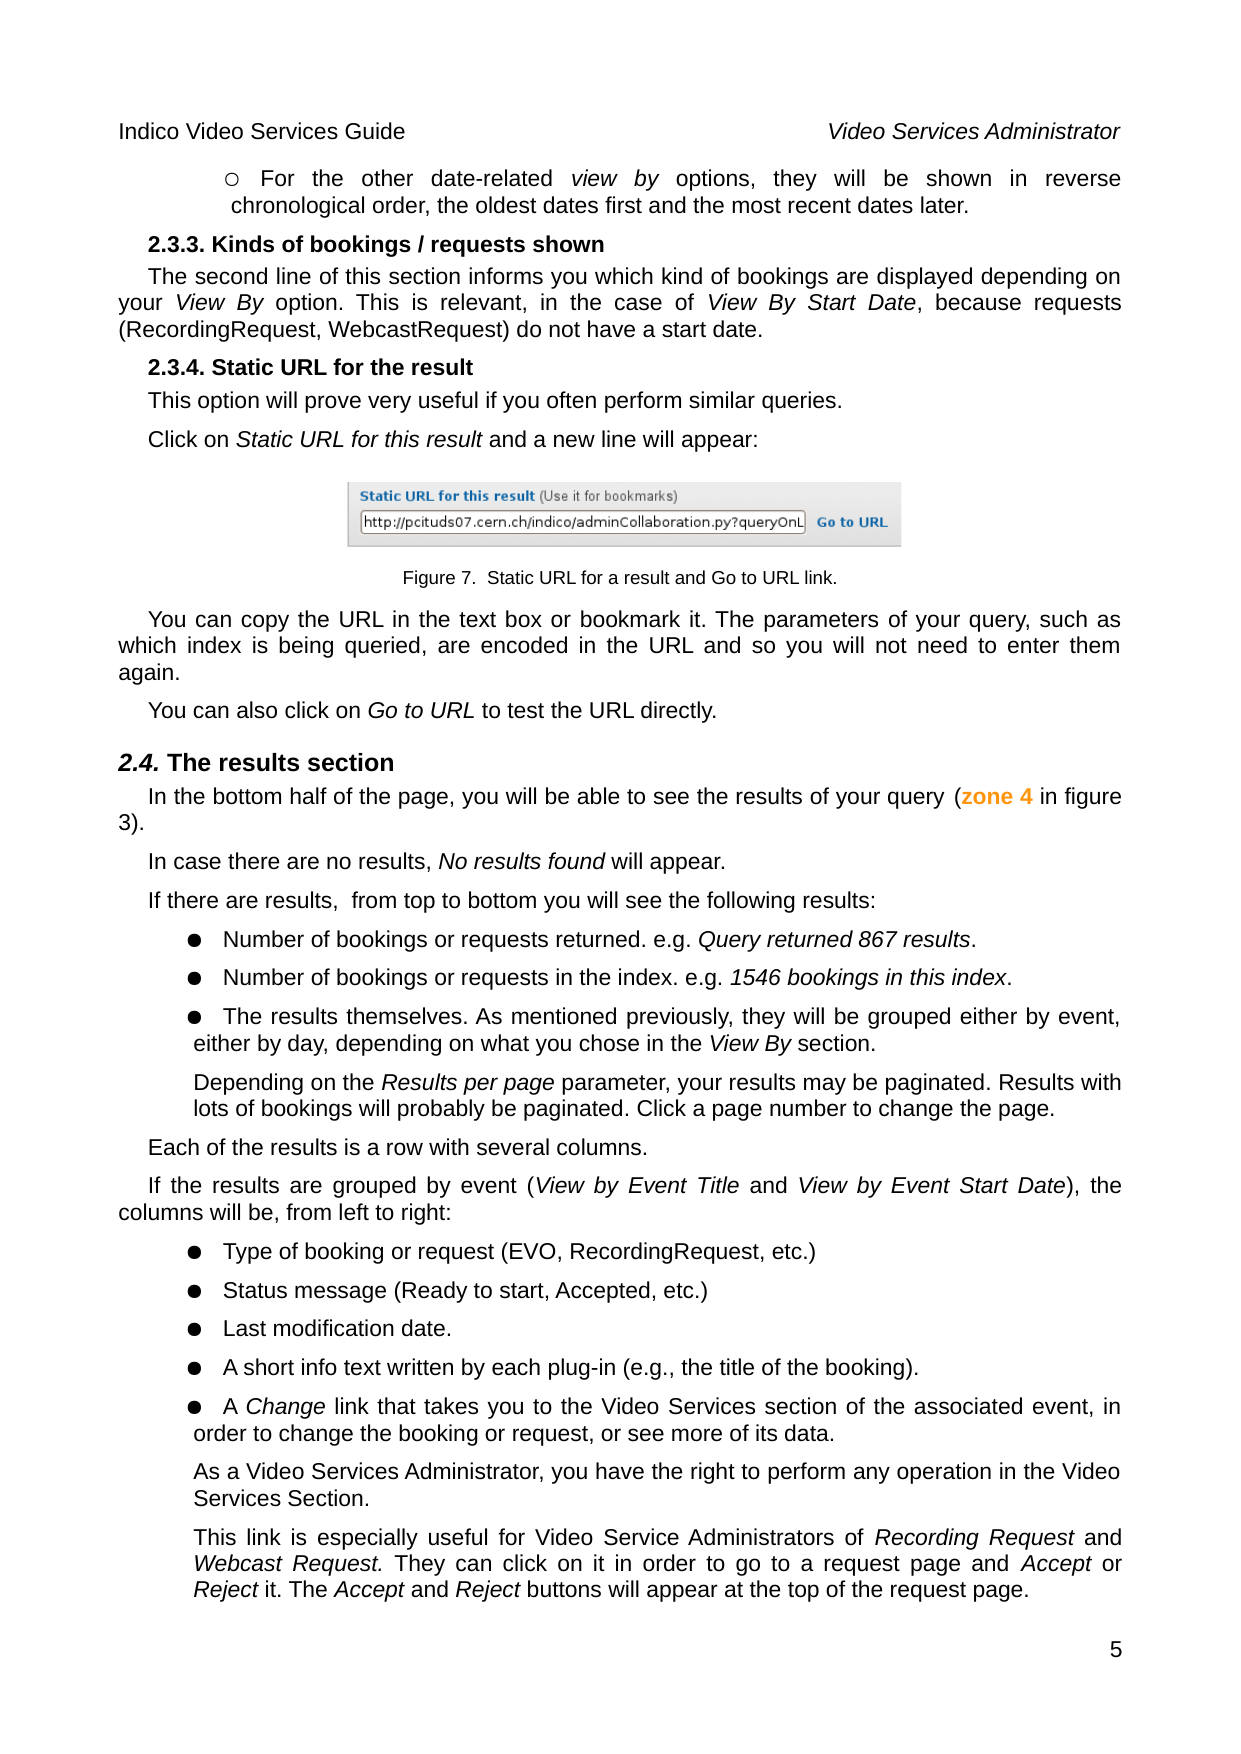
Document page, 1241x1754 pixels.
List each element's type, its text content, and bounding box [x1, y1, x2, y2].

text In case there are no results, No results found will appear. [118, 848, 1122, 874]
text Click on Static URL for this result and a new line will appear: [118, 426, 1122, 452]
title Figure 7. Static URL for a result and Go to URL link. [118, 566, 1122, 588]
text If there are results, from top to bottom you will see the following results: [118, 887, 1122, 913]
subtitle 2.4. The results section [118, 748, 1122, 777]
text Each of the results is a row with several columns. [118, 1134, 1122, 1160]
list Last modification date. [156, 1315, 1122, 1342]
list Number of bookings or requests returned. e.g. Query returned 867 results. [156, 926, 1122, 952]
list Number of bookings or requests in the index. e.g. 1546 bookings in this index. [156, 964, 1122, 991]
list For the other date-related view by options, they will be shown in reverse chronological order, the oldest dates first and the most recent dates later. [193, 165, 1122, 218]
picture [339, 482, 902, 555]
text You can copy the URL in the text box or bookmark it. The parameters of your query, such as which index is being queried, are encoded in the URL and so you will not need to enter them again. [118, 606, 1122, 685]
text The second line of this section informs you which kind of bookings are displayed depending on your View By option. This is relevant, in the case of View By Start Date, because requests (RecordingRequest, WebcastRequest) do not have a start date. [118, 263, 1122, 342]
text This option will prove very useful if you often perform similar queries. [118, 387, 1122, 413]
list A Change link that takes you to the Video Services section of the associated event, in order to change the booking or request, or see more of its data. [156, 1393, 1122, 1446]
list As a Video Services Administrator, you have the right to perform any operation in the Video Services Section. [156, 1458, 1122, 1511]
subtitle 2.3.3. Kinds of bookings / requests shown [118, 231, 1122, 257]
list Depending on the Results per page parameter, your results may be paginated. Results with lots of bookings will probably be paginated. Click a page number to change the page. [156, 1068, 1122, 1121]
list Type of booking or request (EVO, RecordingRequest, etc.) [156, 1238, 1122, 1264]
list The results themselves. As mentioned previously, they will be grouped either by event, either by day, depending on what you chose in the View By section. [156, 1003, 1122, 1056]
list A short info text written by each plug-in (e.g., the title of the booking). [156, 1354, 1122, 1381]
text You can also click on Go to URL to test the URL directly. [118, 697, 1122, 724]
text If the results are grouped by event (View by Event Title and View by Event Start Date), the columns will be, from left to right: [118, 1172, 1122, 1225]
text In the bottom half of the page, you will be able to see the results of your query (zone 4 in figure 3). [118, 783, 1122, 835]
list This link is especially useful for Video Service Administrators of Recording Request and Webcast Request. They can click on it in order to go to a request page and Accept or Reject it. The Accept and Reject buttons will appear at the top of the request page. [156, 1523, 1122, 1603]
list Status message (Ready to start, Accepted, etc.) [156, 1277, 1122, 1303]
subtitle 2.3.4. Static URL for the result [118, 354, 1122, 381]
